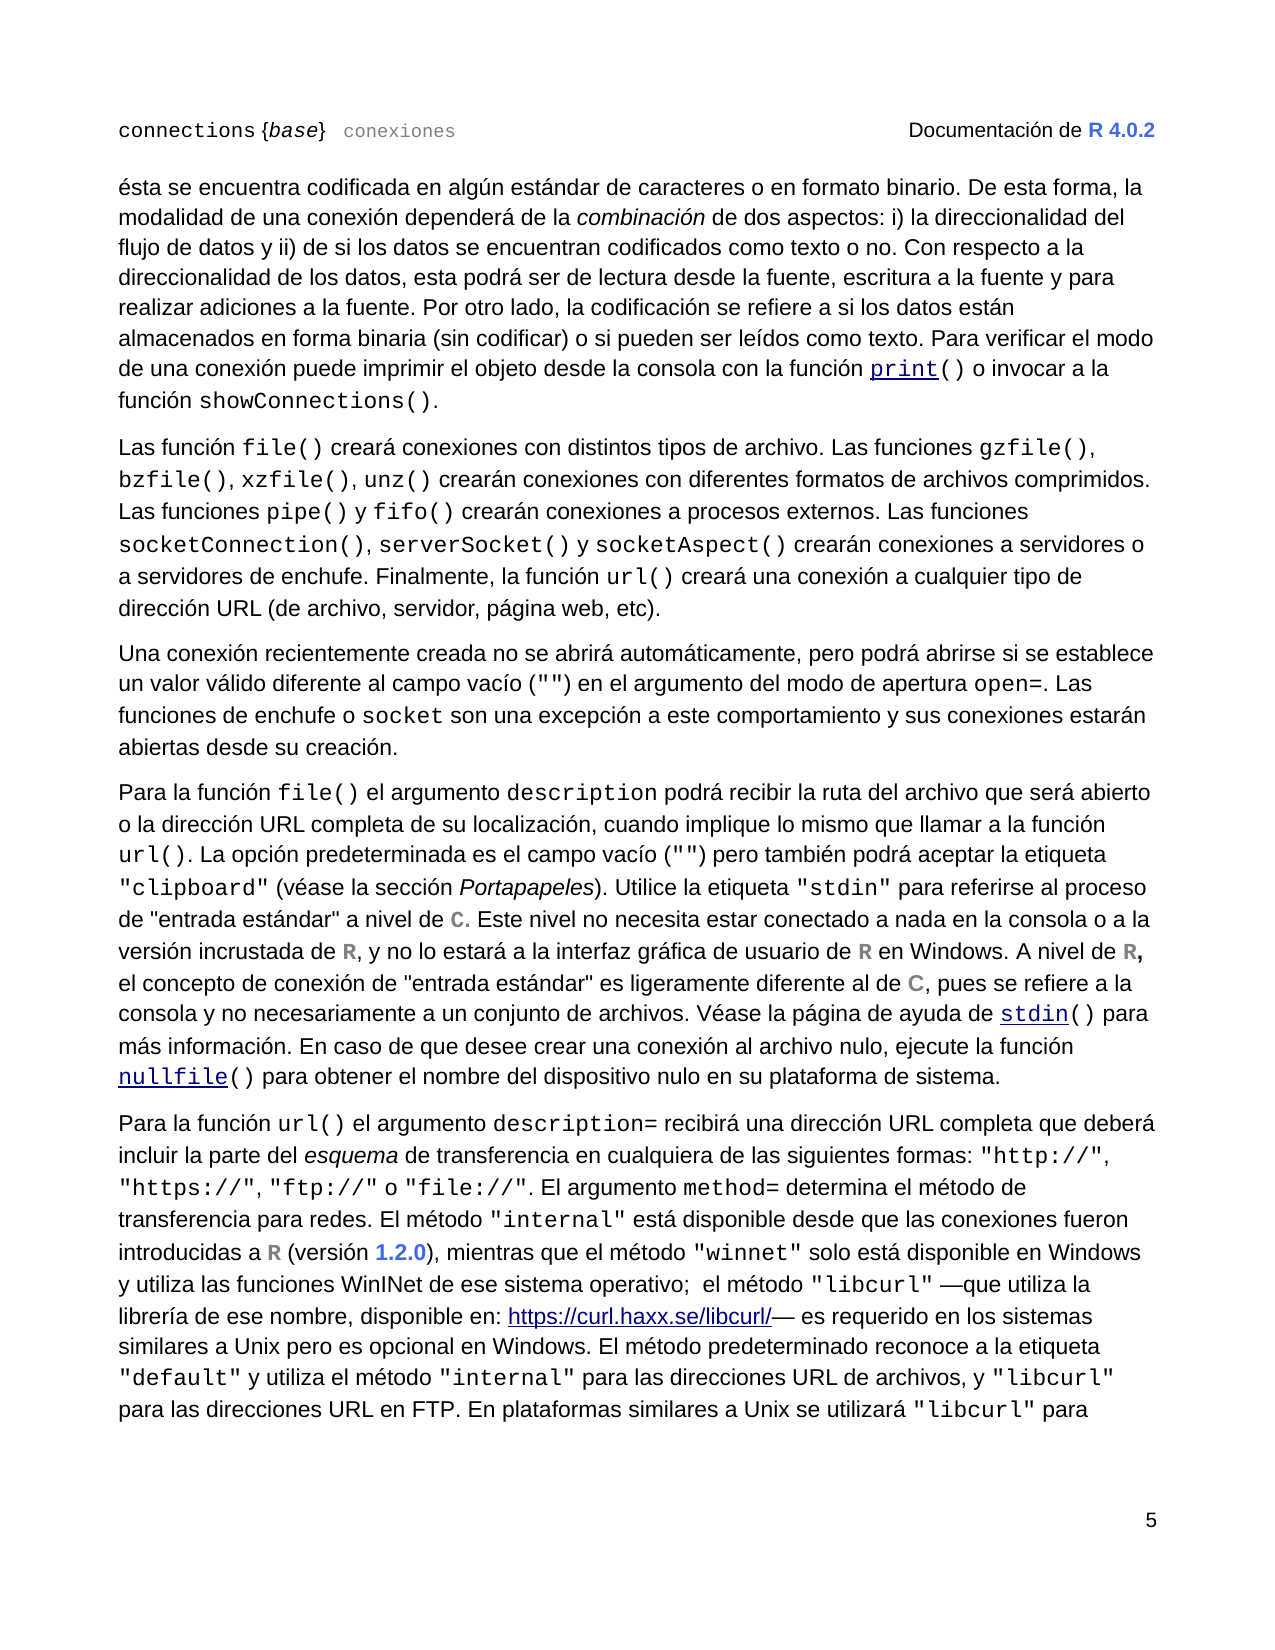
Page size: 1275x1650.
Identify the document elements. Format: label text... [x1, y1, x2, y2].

text ésta se encuentra codificada en algún estándar de caracteres o en formato binario. De esta forma, la modalidad de una conexión dependerá de la combinación de dos aspectos: i) la direccionalidad del flujo de datos y ii) de si los datos se encuentran codificados como texto o no. Con respecto a la direccionalidad de los datos, esta podrá ser de lectura desde la fuente, escritura a la fuente y para realizar adiciones a la fuente. Por otro lado, la codificación se refiere a si los datos están almacenados en forma binaria (sin codificar) o si pueden ser leídos como texto. Para verificar el modo de una conexión puede imprimir el objeto desde la consola con la función print() o invocar a la función showConnections(). [118, 173, 1157, 415]
text Las función file() creará conexiones con distintos tipos de archivo. Las funciones gzfile(), bzfile(), xzfile(), unz() crearán conexiones con diferentes formatos de archivos comprimidos. Las funciones pipe() y fifo() crearán conexiones a procesos externos. Las funciones socketConnection(), serverSocket() y socketAspect() crearán conexiones a servidores o a servidores de enchufe. Finalmente, la función url() creará una conexión a cualquier tipo de dirección URL (de archivo, servidor, página web, etc). [118, 434, 1157, 621]
text Para la función url() el argumento description= recibirá una dirección URL completa que deberá incluir la parte del esquema de transferencia en cualquiera de las siguientes formas: "http://", "https://", "ftp://" o "file://". El argumento method= determina el método de transferencia para redes. El método "internal" está disponible desde que las conexiones fueron introducidas a R (versión 1.2.0), mientras que el método "winnet" solo está disponible en Windows y utiliza las funciones WinINet de ese sistema operativo; el método "libcurl" —que utiliza la librería de ese nombre, disponible en: https://curl.haxx.se/libcurl/— es requerido en los sistemas similares a Unix pero es opcional en Windows. El método predeterminado reconoce a la etiqueta "default" y utiliza el método "internal" para las direcciones URL de archivos, y "libcurl" para las direcciones URL en FTP. En plataformas similares a Unix se utilizará "libcurl" para [118, 1110, 1157, 1424]
text Una conexión recientemente creada no se abrirá automáticamente, pero podrá abrirse si se establece un valor válido diferente al campo vacío ("") en el argumento del modo de apertura open=. Las funciones de enchufe o socket son una excepción a este comportamiento y sus conexiones estarán abiertas desde su creación. [118, 640, 1157, 761]
text Para la función file() el argumento description podrá recibir la ruta del archivo que será abierto o la dirección URL completa de su localización, cuando implique lo mismo que llamar a la función url(). La opción predeterminada es el campo vacío ("") pero también podrá aceptar la etiqueta "clipboard" (véase la sección Portapapeles). Utilice la etiqueta "stdin" para referirse al proceso de "entrada estándar" a nivel de C. Este nivel no necesita estar conectado a nada en la consola o a la versión incrustada de R, y no lo estará a la interfaz gráfica de usuario de R en Windows. A nivel de R, el concepto de conexión de "entrada estándar" es ligeramente diferente al de C, pues se refiere a la consola y no necesariamente a un conjunto de archivos. Véase la página de ayuda de stdin() para más información. En caso de que desee crear una conexión al archivo nulo, ejecute la función nullfile() para obtener el nombre del dispositivo nulo en su plataforma de sistema. [118, 779, 1157, 1091]
